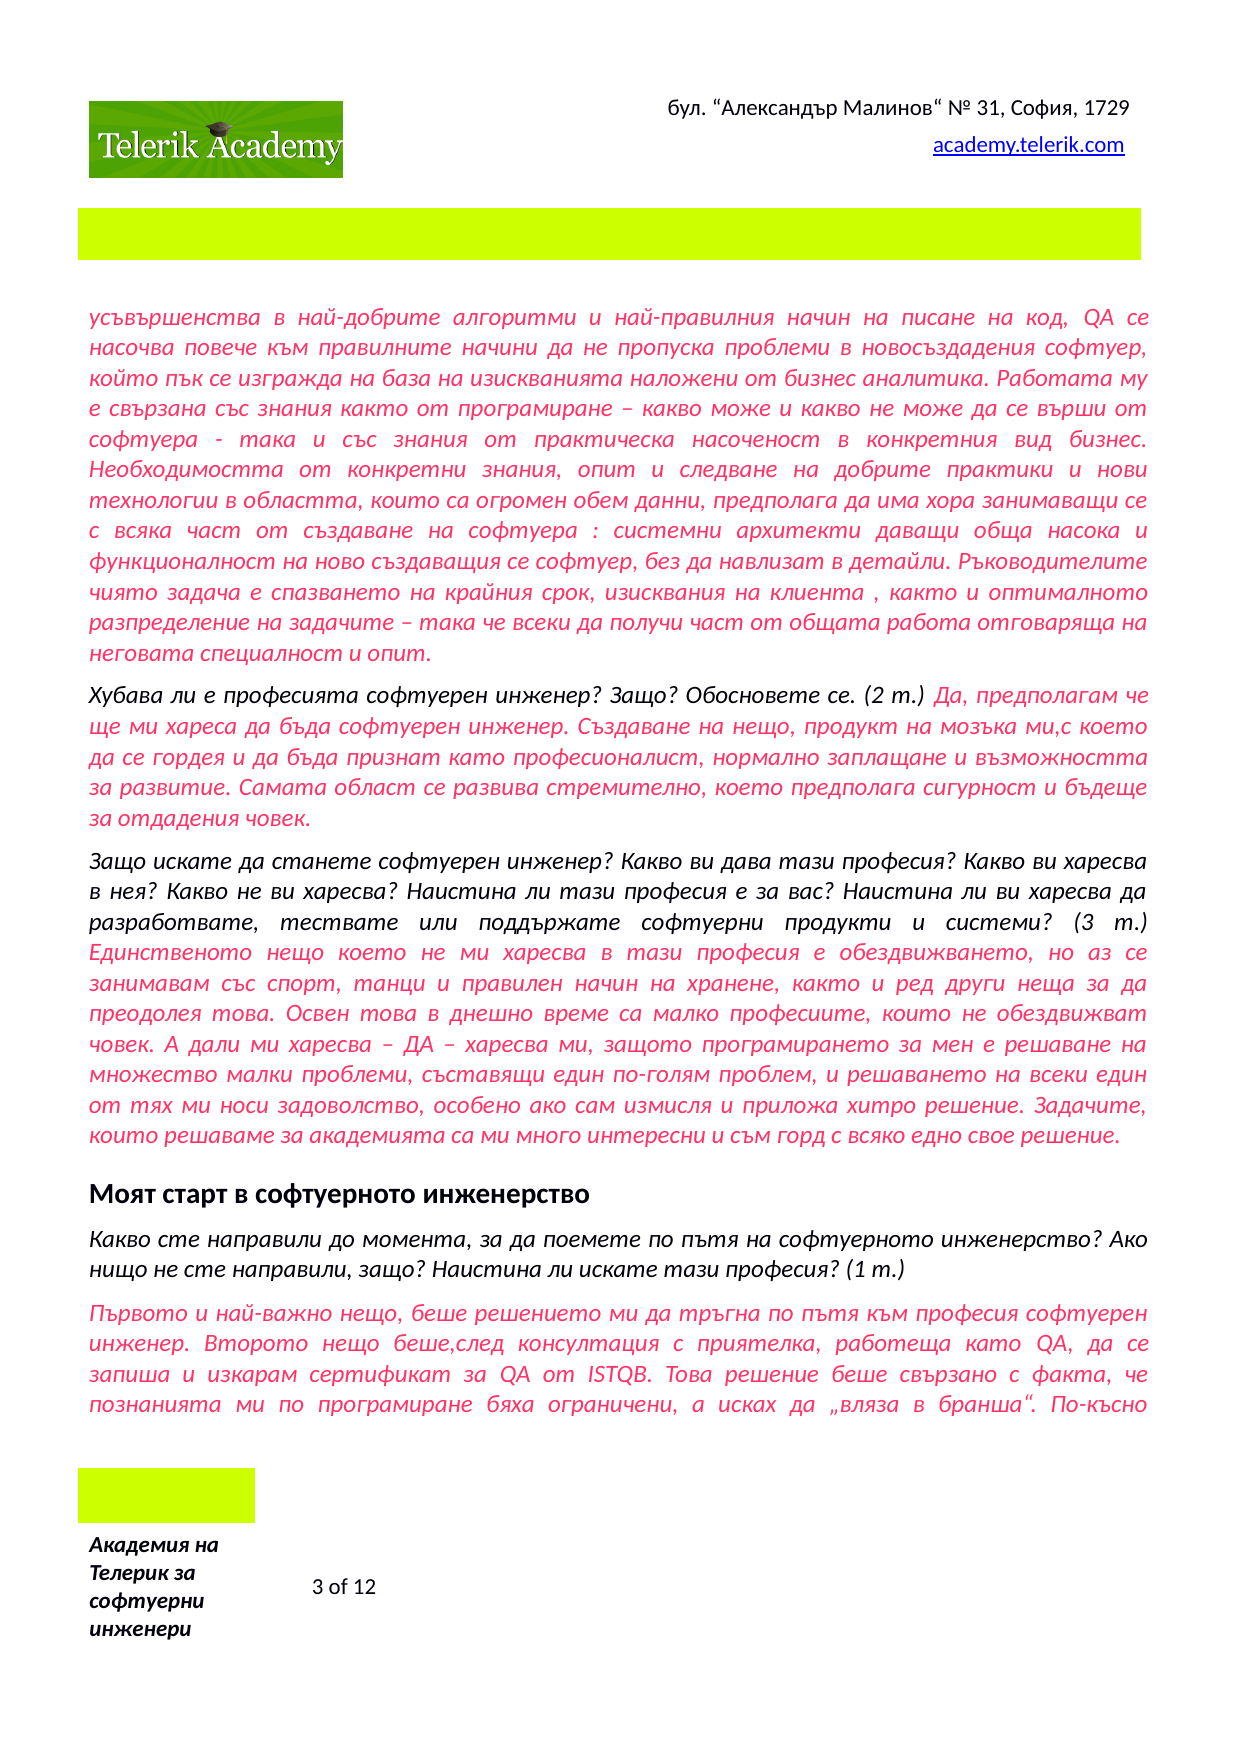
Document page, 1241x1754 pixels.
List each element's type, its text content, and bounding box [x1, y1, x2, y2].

text Първото и най-важно нещо, беше решението ми да тръгна по пътя към професия софтуерен инженер. Второто нещо беше,след консултация с приятелка, работеща като QA, да се запиша и изкарам сертификат за QA от ISTQB. Това решение беше свързано с факта, че познанията ми по програмиране бяха ограничени, а исках да „вляза в бранша“. По-късно [89, 1297, 1152, 1419]
picture [89, 101, 343, 178]
text усъвършенства в най-добрите алгоритми и най-правилния начин на писане на код, QA се насочва повече към правилните начини да не пропуска проблеми в новосъздадения софтуер, който пък се изгражда на база на изискванията наложени от бизнес аналитика. Работата му е свързана със знания както от програмиране – какво може и какво не може да се върши от софтуера - така и със знания от практическа насоченост в конкретния вид бизнес. Необходимостта от конкретни знания, опит и следване на добрите практики и нови технологии в областта, които са огромен обем данни, предполага да има хора занимаващи се с всяка част от създаване на софтуера : системни архитекти даващи обща насока и функционалност на ново създаващия се софтуер, без да навлизат в детайли. Ръководителите чиято задача е спазването на крайния срок, изисквания на клиента , както и оптималното разпределение на задачите – така че всеки да получи част от общата работа отговаряща на неговата специалност и опит. [89, 301, 1152, 667]
subtitle Моят старт в софтуерното инженерство [89, 1175, 1152, 1211]
text Хубава ли е професията софтуерен инженер? Защо? Обосновете се. (2 т.) Да, предполагам че ще ми хареса да бъда софтуерен инженер. Създаване на нещо, продукт на мозъка ми,с което да се гордея и да бъда признат като професионалист, нормално заплащане и възможността за развитие. Самата област се развива стремително, което предполага сигурност и бъдеще за отдадения човек. [89, 680, 1152, 832]
text Какво сте направили до момента, за да поемете по пътя на софтуерното инженерство? Ако нищо не сте направили, защо? Наистина ли искате тази професия? (1 т.) [89, 1223, 1152, 1284]
text Защо искате да станете софтуерен инженер? Какво ви дава тази професия? Какво ви харесва в нея? Какво не ви харесва? Наистина ли тази професия е за вас? Наистина ли ви харесва да разработвате, тествате или поддържате софтуерни продукти и системи? (3 т.) Единственото нещо което не ми харесва в тази професия е обездвижването, но аз се занимавам със спорт, танци и правилен начин на хранене, както и ред други неща за да преодолея това. Освен това в днешно време са малко професиите, които не обездвижват човек. А дали ми харесва – ДА – харесва ми, защото програмирането за мен е решаване на множество малки проблеми, съставящи един по-голям проблем, и решаването на всеки един от тях ми носи задоволство, особено ако сам измисля и приложа хитро решение. Задачите, които решаваме за академията са ми много интересни и съм горд с всяко едно свое решение. [89, 845, 1152, 1150]
